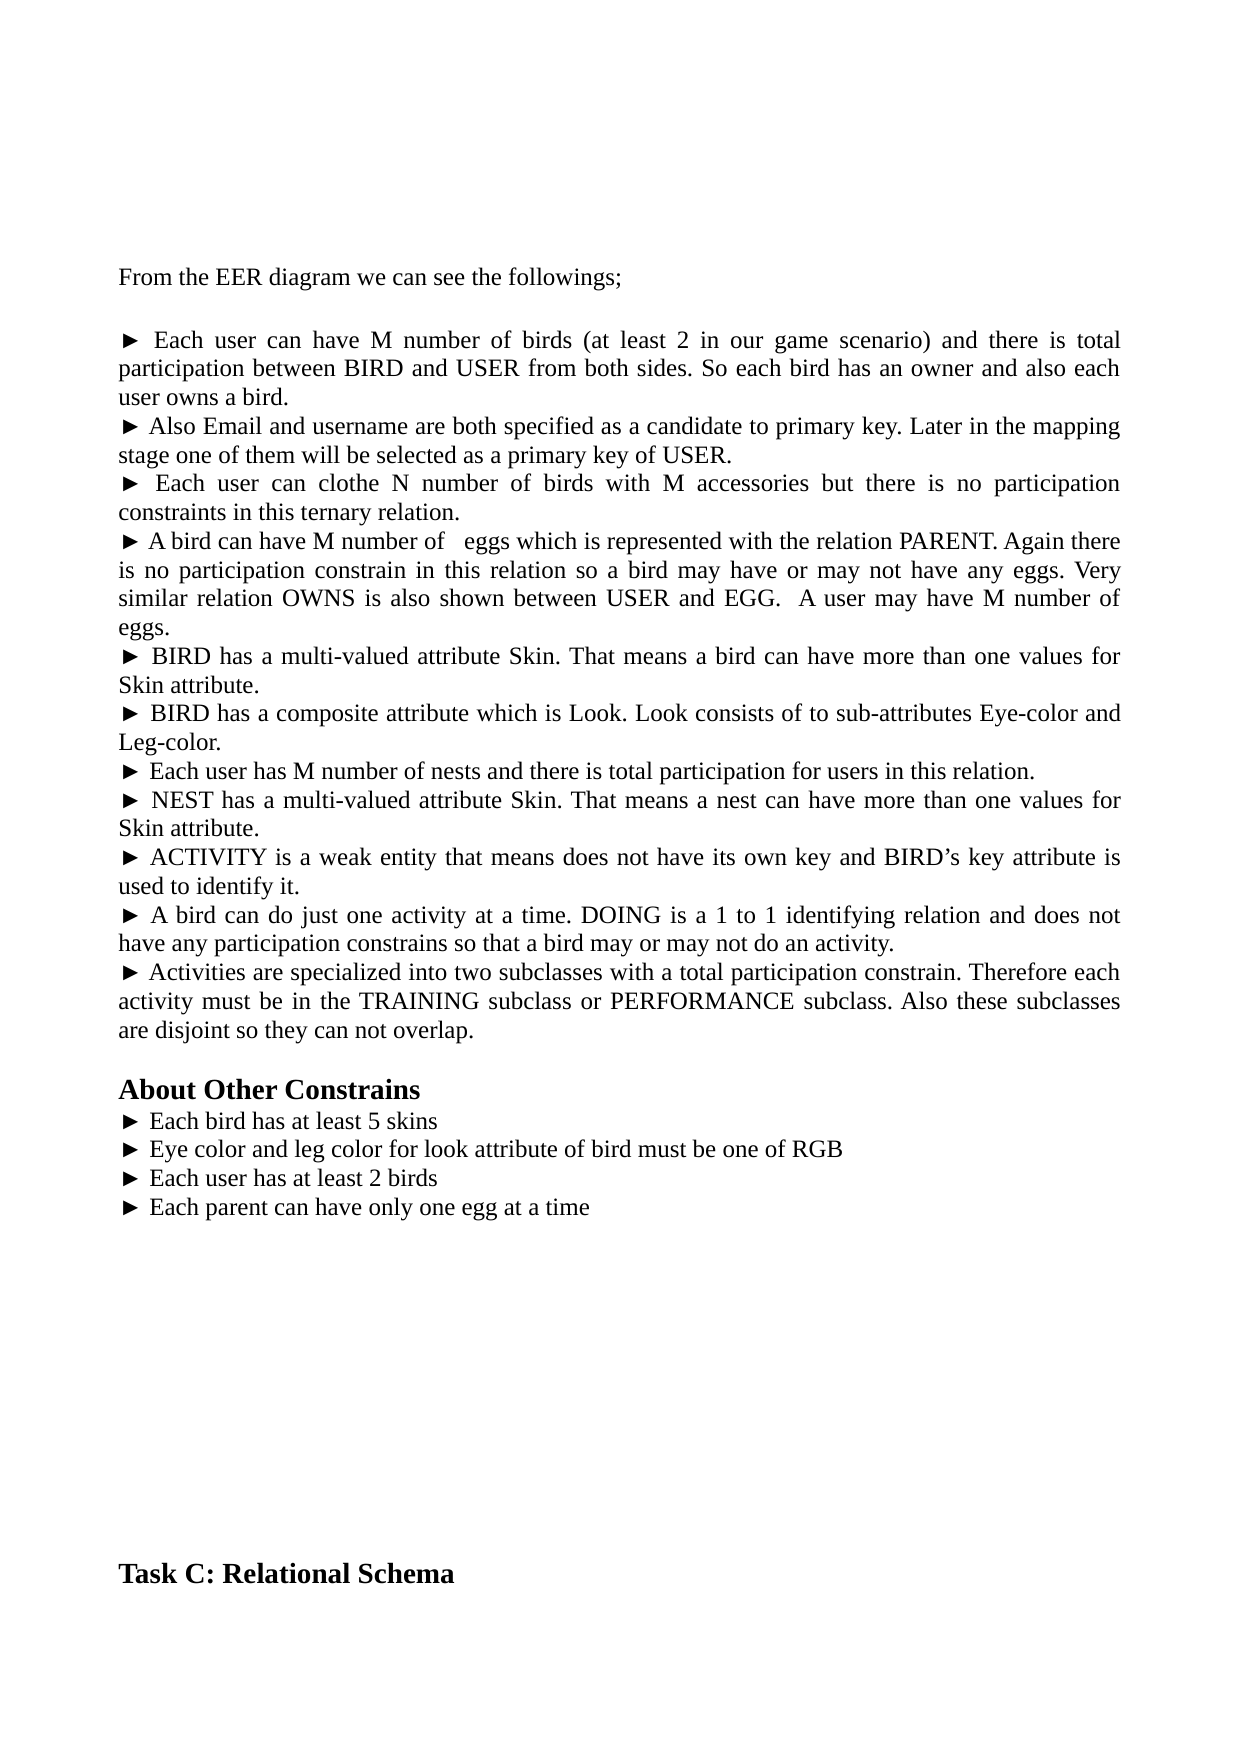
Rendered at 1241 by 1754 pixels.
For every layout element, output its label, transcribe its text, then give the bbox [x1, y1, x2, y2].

text ► Activities are specialized into two subclasses with a total participation constrain. Therefore each activity must be in the TRAINING subclass or PERFORMANCE subclass. Also these subclasses are disjoint so they can not overlap. [118, 957, 1122, 1043]
text ► Also Email and username are both specified as a candidate to primary key. Later in the mapping stage one of them will be selected as a primary key of USER. [118, 411, 1122, 468]
text Task C: Relational Schema [118, 1556, 1122, 1590]
text ► Each user has M number of nests and there is total participation for users in this relation. [118, 756, 1122, 785]
text ► A bird can do just one activity at a time. DOING is a 1 to 1 identifying relation and does not have any participation constrains so that a bird may or may not do an activity. [118, 900, 1122, 957]
text ► BIRD has a composite attribute which is Look. Look consists of to sub-attributes Eye-color and Leg-color. [118, 698, 1122, 756]
text ► Each user can have M number of birds (at least 2 in our game scenario) and there is total participation between BIRD and USER from both sides. So each bird has an owner and also each user owns a bird. [118, 325, 1122, 411]
text ► A bird can have M number of eggs which is represented with the relation PARENT. Again there is no participation constrain in this relation so a bird may have or may not have any eggs. Very similar relation OWNS is also shown between USER and EGG. A user may have M number of eggs. [118, 526, 1122, 641]
text From the EER diagram we can see the followings; [118, 262, 1122, 291]
text ► Each user can clothe N number of birds with M accessories but there is no participation constraints in this ternary relation. [118, 468, 1122, 526]
text ► Each user has at least 2 birds [118, 1163, 1122, 1192]
text ► BIRD has a multi-valued attribute Skin. That means a bird can have more than one values for Skin attribute. [118, 641, 1122, 698]
text About Other Constrains [118, 1072, 1122, 1106]
text ► NEST has a multi-valued attribute Skin. That means a nest can have more than one values for Skin attribute. [118, 785, 1122, 842]
text ► Each parent can have only one egg at a time [118, 1192, 1122, 1221]
text ► ACTIVITY is a weak entity that means does not have its own key and BIRD’s key attribute is used to identify it. [118, 842, 1122, 900]
text ► Eye color and leg color for look attribute of bird must be one of RGB [118, 1134, 1122, 1163]
text ► Each bird has at least 5 skins [118, 1106, 1122, 1134]
